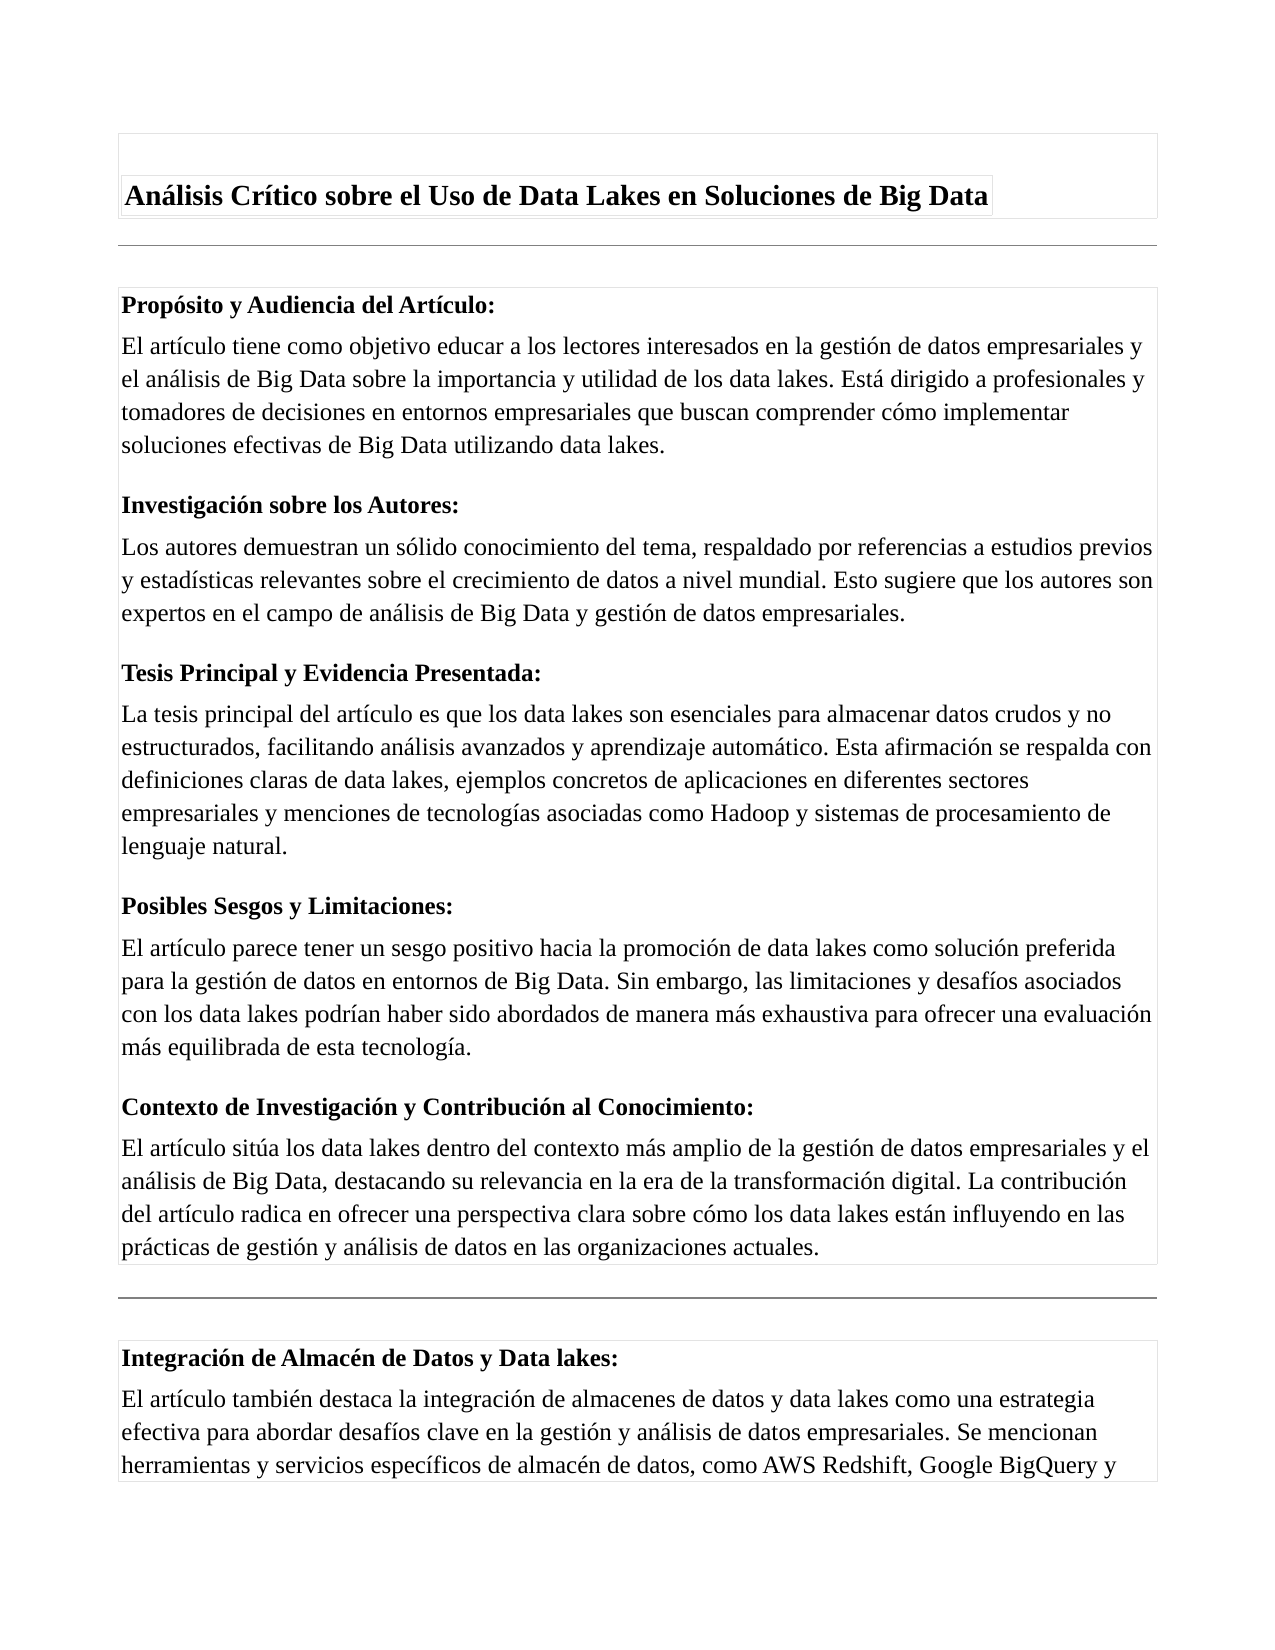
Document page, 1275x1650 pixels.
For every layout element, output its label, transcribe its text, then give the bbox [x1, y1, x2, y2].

subtitle Investigación sobre los Autores: [119, 488, 1157, 519]
subtitle Integración de Almacén de Datos y Data lakes: [119, 1341, 1157, 1371]
text El artículo sitúa los data lakes dentro del contexto más amplio de la gestión de datos empresariales y el análisis de Big Data, destacando su relevancia en la era de la transformación digital. La contribución del artículo radica en ofrecer una perspectiva clara sobre cómo los data lakes están influyendo en las prácticas de gestión y análisis de datos en las organizaciones actuales. [119, 1130, 1157, 1264]
text La tesis principal del artículo es que los data lakes son esenciales para almacenar datos crudos y no estructurados, facilitando análisis avanzados y aprendizaje automático. Esta afirmación se respalda con definiciones claras de data lakes, ejemplos concretos de aplicaciones en diferentes sectores empresariales y menciones de tecnologías asociadas como Hadoop y sistemas de procesamiento de lenguaje natural. [119, 696, 1157, 860]
subtitle Posibles Sesgos y Limitaciones: [119, 888, 1157, 920]
subtitle Propósito y Audiencia del Artículo: [119, 288, 1157, 319]
text El artículo también destaca la integración de almacenes de datos y data lakes como una estrategia efectiva para abordar desafíos clave en la gestión y análisis de datos empresariales. Se mencionan herramientas y servicios específicos de almacén de datos, como AWS Redshift, Google BigQuery y [119, 1381, 1157, 1481]
subtitle Contexto de Investigación y Contribución al Conocimiento: [119, 1089, 1157, 1121]
text Los autores demuestran un sólido conocimiento del tema, respaldado por referencias a estudios previos y estadísticas relevantes sobre el crecimiento de datos a nivel mundial. Esto sugiere que los autores son expertos en el campo de análisis de Big Data y gestión de datos empresariales. [119, 529, 1157, 627]
text El artículo tiene como objetivo educar a los lectores interesados en la gestión de datos empresariales y el análisis de Big Data sobre la importancia y utilidad de los data lakes. Está dirigido a profesionales y tomadores de decisiones en entornos empresariales que buscan comprender cómo implementar soluciones efectivas de Big Data utilizando data lakes. [119, 328, 1157, 459]
subtitle Análisis Crítico sobre el Uso de Data Lakes en Soluciones de Big Data [119, 134, 1157, 218]
subtitle Tesis Principal y Evidencia Presentada: [119, 655, 1157, 687]
text El artículo parece tener un sesgo positivo hacia la promoción de data lakes como solución preferida para la gestión de datos en entornos de Big Data. Sin embargo, las limitaciones y desafíos asociados con los data lakes podrían haber sido abordados de manera más exhaustiva para ofrecer una evaluación más equilibrada de esta tecnología. [119, 930, 1157, 1061]
